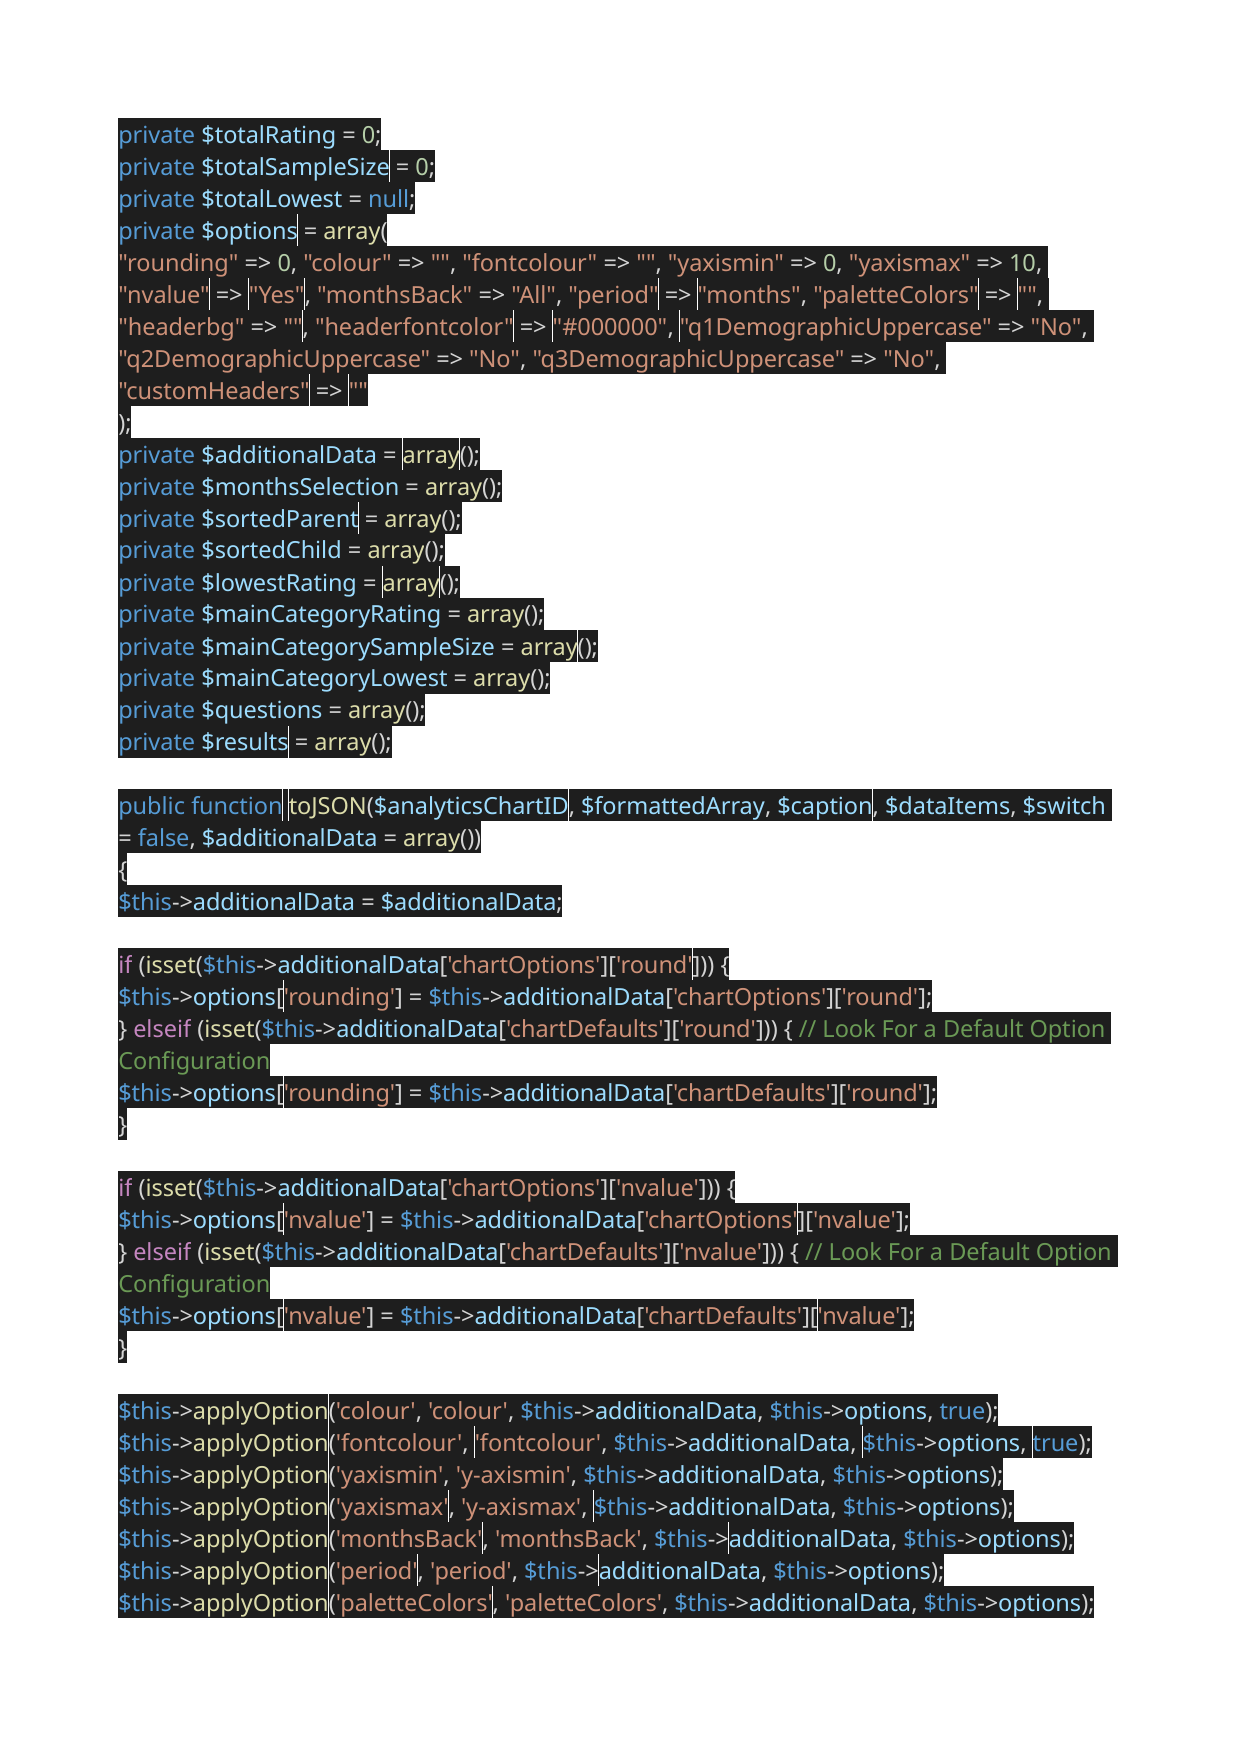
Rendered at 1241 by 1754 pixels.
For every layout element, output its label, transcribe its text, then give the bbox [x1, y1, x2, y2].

text $this->options['nvalue'] = $this->additionalData['chartDefaults']['nvalue']; [118, 1299, 1122, 1331]
text private $results = array(); [118, 726, 1122, 758]
text private $monthsSelection = array(); [118, 470, 1122, 502]
text } elseif (isset($this->additionalData['chartDefaults']['nvalue'])) { // Look For a Default Option Configuration [118, 1235, 1122, 1299]
text private $totalLowest = null; [118, 182, 1122, 214]
text ); [118, 406, 1122, 438]
text } [118, 1108, 1122, 1140]
text if (isset($this->additionalData['chartOptions']['round'])) { [118, 948, 1122, 980]
text $this->options['nvalue'] = $this->additionalData['chartOptions']['nvalue']; [118, 1203, 1122, 1235]
text $this->applyOption('period', 'period', $this->additionalData, $this->options); [118, 1554, 1122, 1586]
text private $totalSampleSize = 0; [118, 150, 1122, 182]
text { [118, 853, 1122, 885]
text $this->applyOption('monthsBack', 'monthsBack', $this->additionalData, $this->options); [118, 1522, 1122, 1554]
text private $mainCategoryRating = array(); [118, 598, 1122, 630]
text private $totalRating = 0; [118, 118, 1122, 150]
text $this->options['rounding'] = $this->additionalData['chartOptions']['round']; [118, 980, 1122, 1012]
text private $sortedParent = array(); [118, 502, 1122, 534]
text $this->applyOption('yaxismin', 'y-axismin', $this->additionalData, $this->options); [118, 1458, 1122, 1490]
text $this->applyOption('fontcolour', 'fontcolour', $this->additionalData, $this->options, true); [118, 1426, 1122, 1458]
text "rounding" => 0, "colour" => "", "fontcolour" => "", "yaxismin" => 0, "yaxismax" => 10, "nvalue" => "Yes", "monthsBack" => "All", "period" => "months", "paletteColors" => "", "headerbg" => "", "headerfontcolor" => "#000000", "q1DemographicUppercase" => "No", "q2DemographicUppercase" => "No", "q3DemographicUppercase" => "No", "customHeaders" => "" [118, 246, 1122, 406]
text } elseif (isset($this->additionalData['chartDefaults']['round'])) { // Look For a Default Option Configuration [118, 1012, 1122, 1076]
text private $mainCategoryLowest = array(); [118, 662, 1122, 694]
text private $lowestRating = array(); [118, 566, 1122, 598]
text $this->applyOption('colour', 'colour', $this->additionalData, $this->options, true); [118, 1394, 1122, 1426]
text private $options = array( [118, 214, 1122, 246]
text $this->options['rounding'] = $this->additionalData['chartDefaults']['round']; [118, 1076, 1122, 1108]
text $this->applyOption('paletteColors', 'paletteColors', $this->additionalData, $this->options); [118, 1586, 1122, 1618]
text $this->additionalData = $additionalData; [118, 885, 1122, 917]
text public function toJSON($analyticsChartID, $formattedArray, $caption, $dataItems, $switch = false, $additionalData = array()) [118, 789, 1122, 853]
text if (isset($this->additionalData['chartOptions']['nvalue'])) { [118, 1171, 1122, 1203]
text $this->applyOption('yaxismax', 'y-axismax', $this->additionalData, $this->options); [118, 1490, 1122, 1522]
text private $questions = array(); [118, 694, 1122, 726]
text } [118, 1331, 1122, 1363]
text private $mainCategorySampleSize = array(); [118, 630, 1122, 662]
text private $sortedChild = array(); [118, 534, 1122, 566]
text private $additionalData = array(); [118, 438, 1122, 470]
